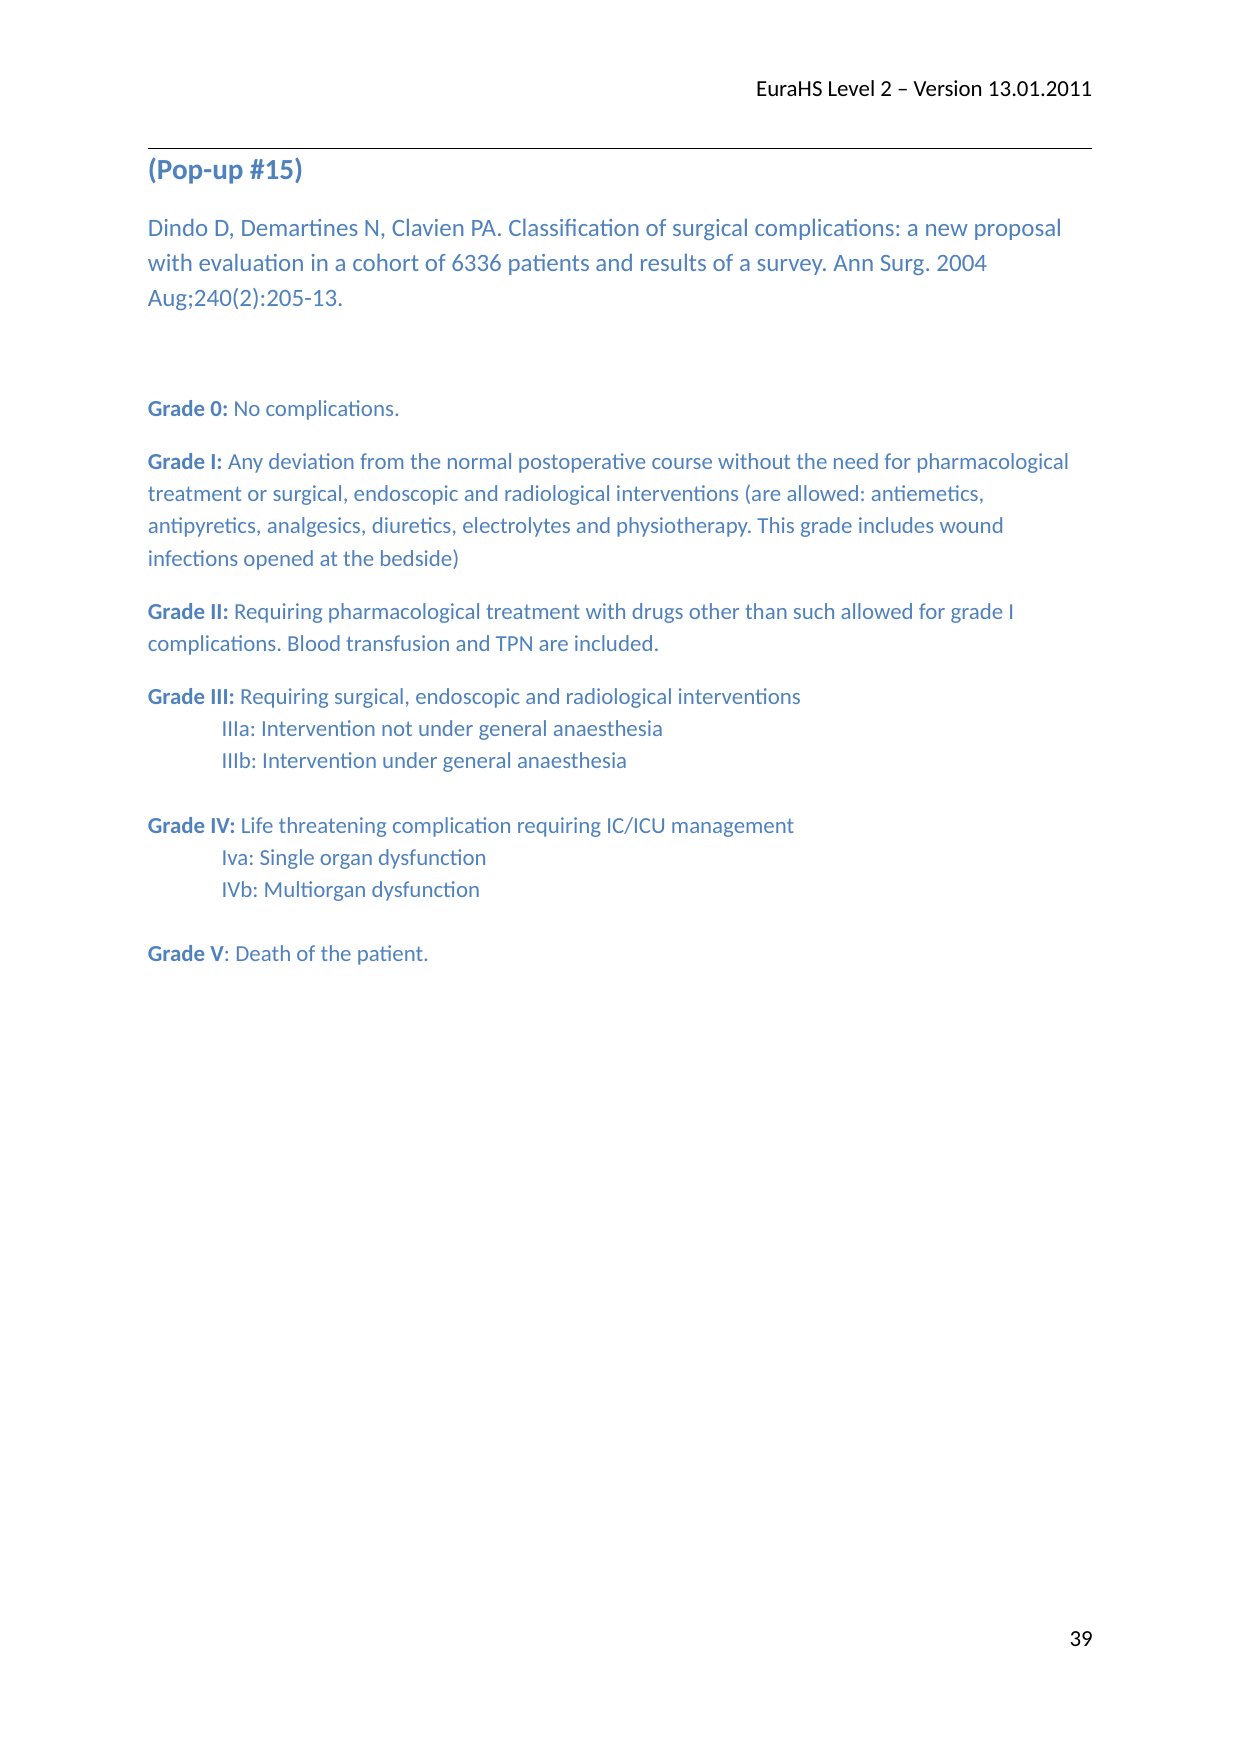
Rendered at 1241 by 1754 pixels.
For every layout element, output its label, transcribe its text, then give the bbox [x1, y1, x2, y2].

text Grade II: Requiring pharmacological treatment with drugs other than such allowed for grade I complications. Blood transfusion and TPN are included. [148, 597, 1092, 657]
text Dindo D, Demartines N, Clavien PA. Classification of surgical complications: a new proposal with evaluation in a cohort of 6336 patients and results of a survey. Ann Surg. 2004 Aug;240(2):205-13. [148, 212, 1092, 313]
text (Pop-up #15) [148, 149, 1092, 186]
text Grade I: Any deviation from the normal postoperative course without the need for pharmacological treatment or surgical, endoscopic and radiological interventions (are allowed: antiemetics, antipyretics, analgesics, diuretics, electrolytes and physiotherapy. This grade includes wound infections opened at the bedside) [148, 447, 1092, 572]
text Grade 0: No complications. [148, 394, 1092, 422]
text IIIa: Intervention not under general anaesthesia [148, 714, 1092, 742]
text Grade III: Requiring surgical, endoscopic and radiological interventions [148, 682, 1092, 710]
text IIIb: Intervention under general anaesthesia [148, 746, 1092, 774]
text Grade IV: Life threatening complication requiring IC/ICU management [148, 811, 1092, 839]
text Grade V: Death of the patient. [148, 939, 1092, 967]
text IVb: Multiorgan dysfunction [148, 875, 1092, 903]
text Iva: Single organ dysfunction [148, 843, 1092, 871]
